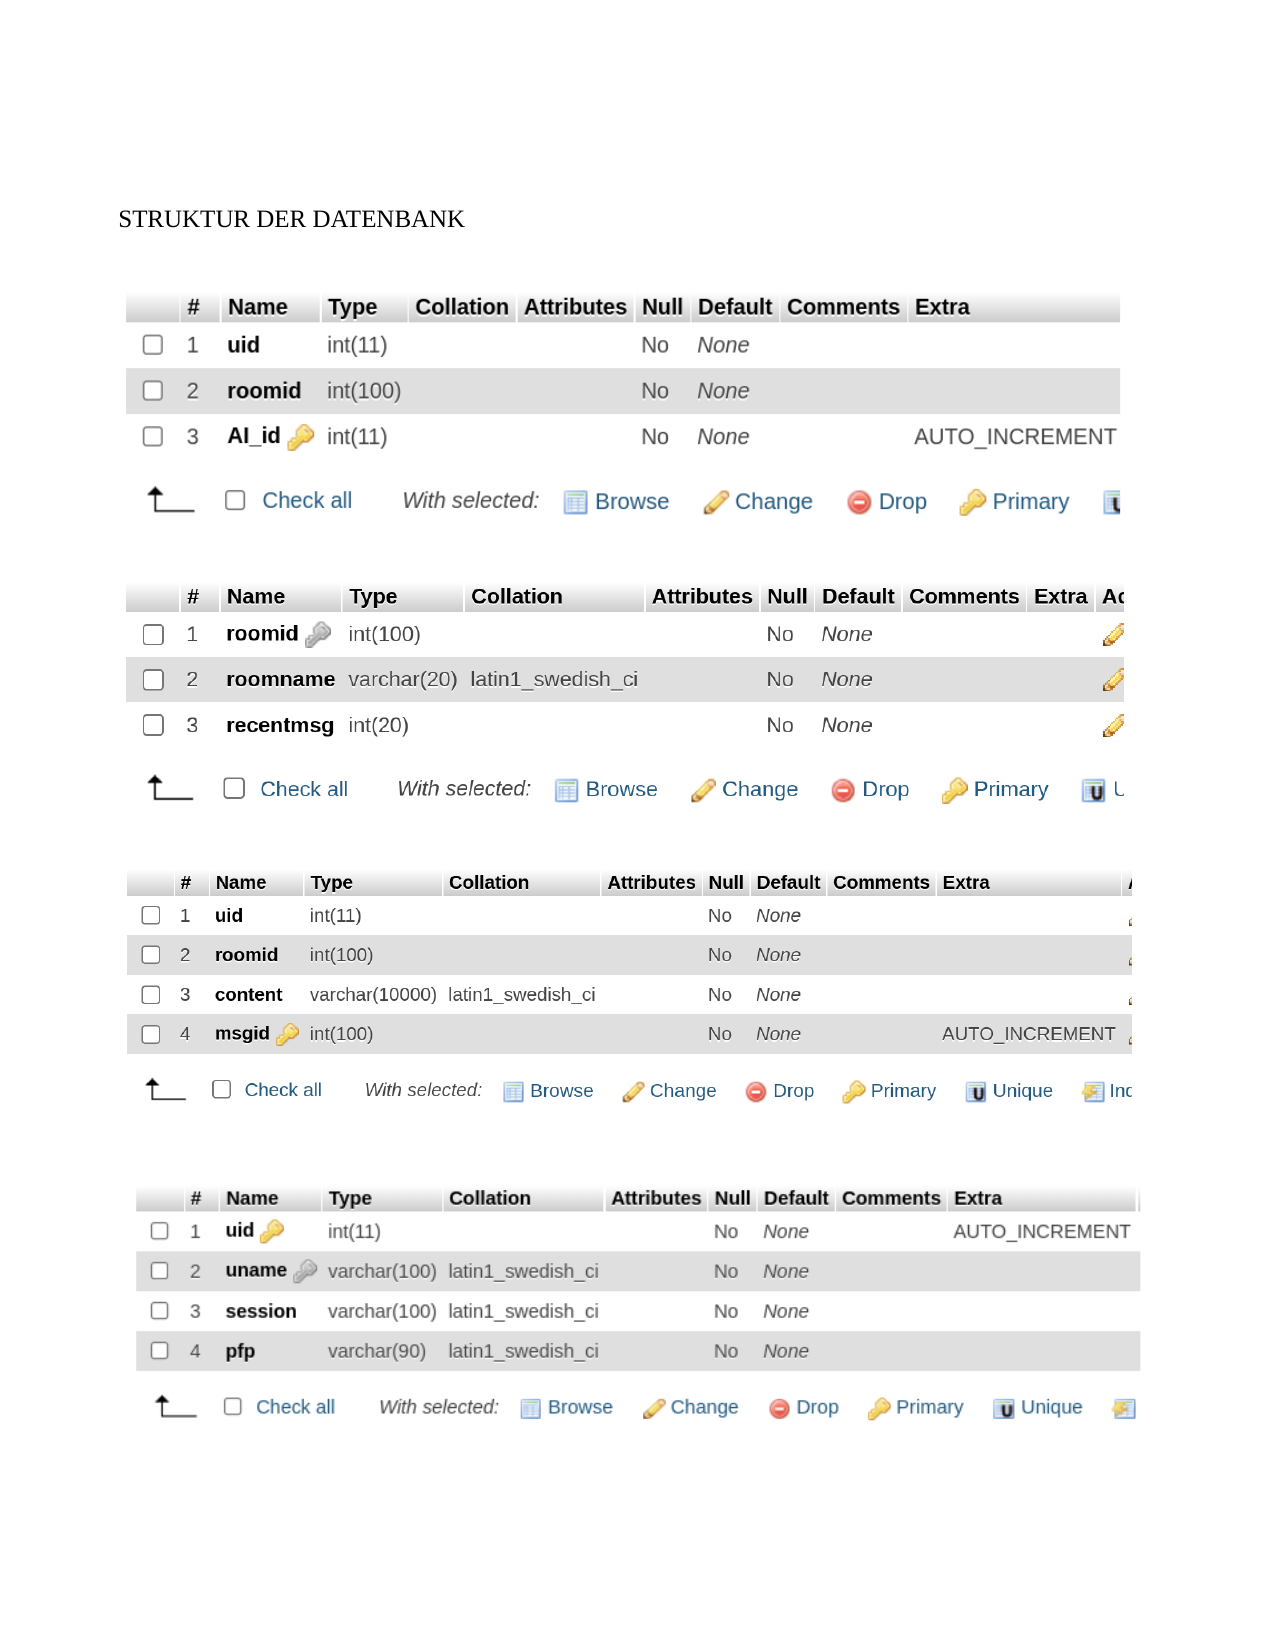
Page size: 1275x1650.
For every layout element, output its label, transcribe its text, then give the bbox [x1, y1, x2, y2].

picture [125, 281, 1121, 527]
picture [127, 1173, 1141, 1431]
picture [126, 577, 1124, 814]
text STRUKTUR DER DATENBANK [118, 204, 1157, 233]
picture [124, 861, 1132, 1116]
